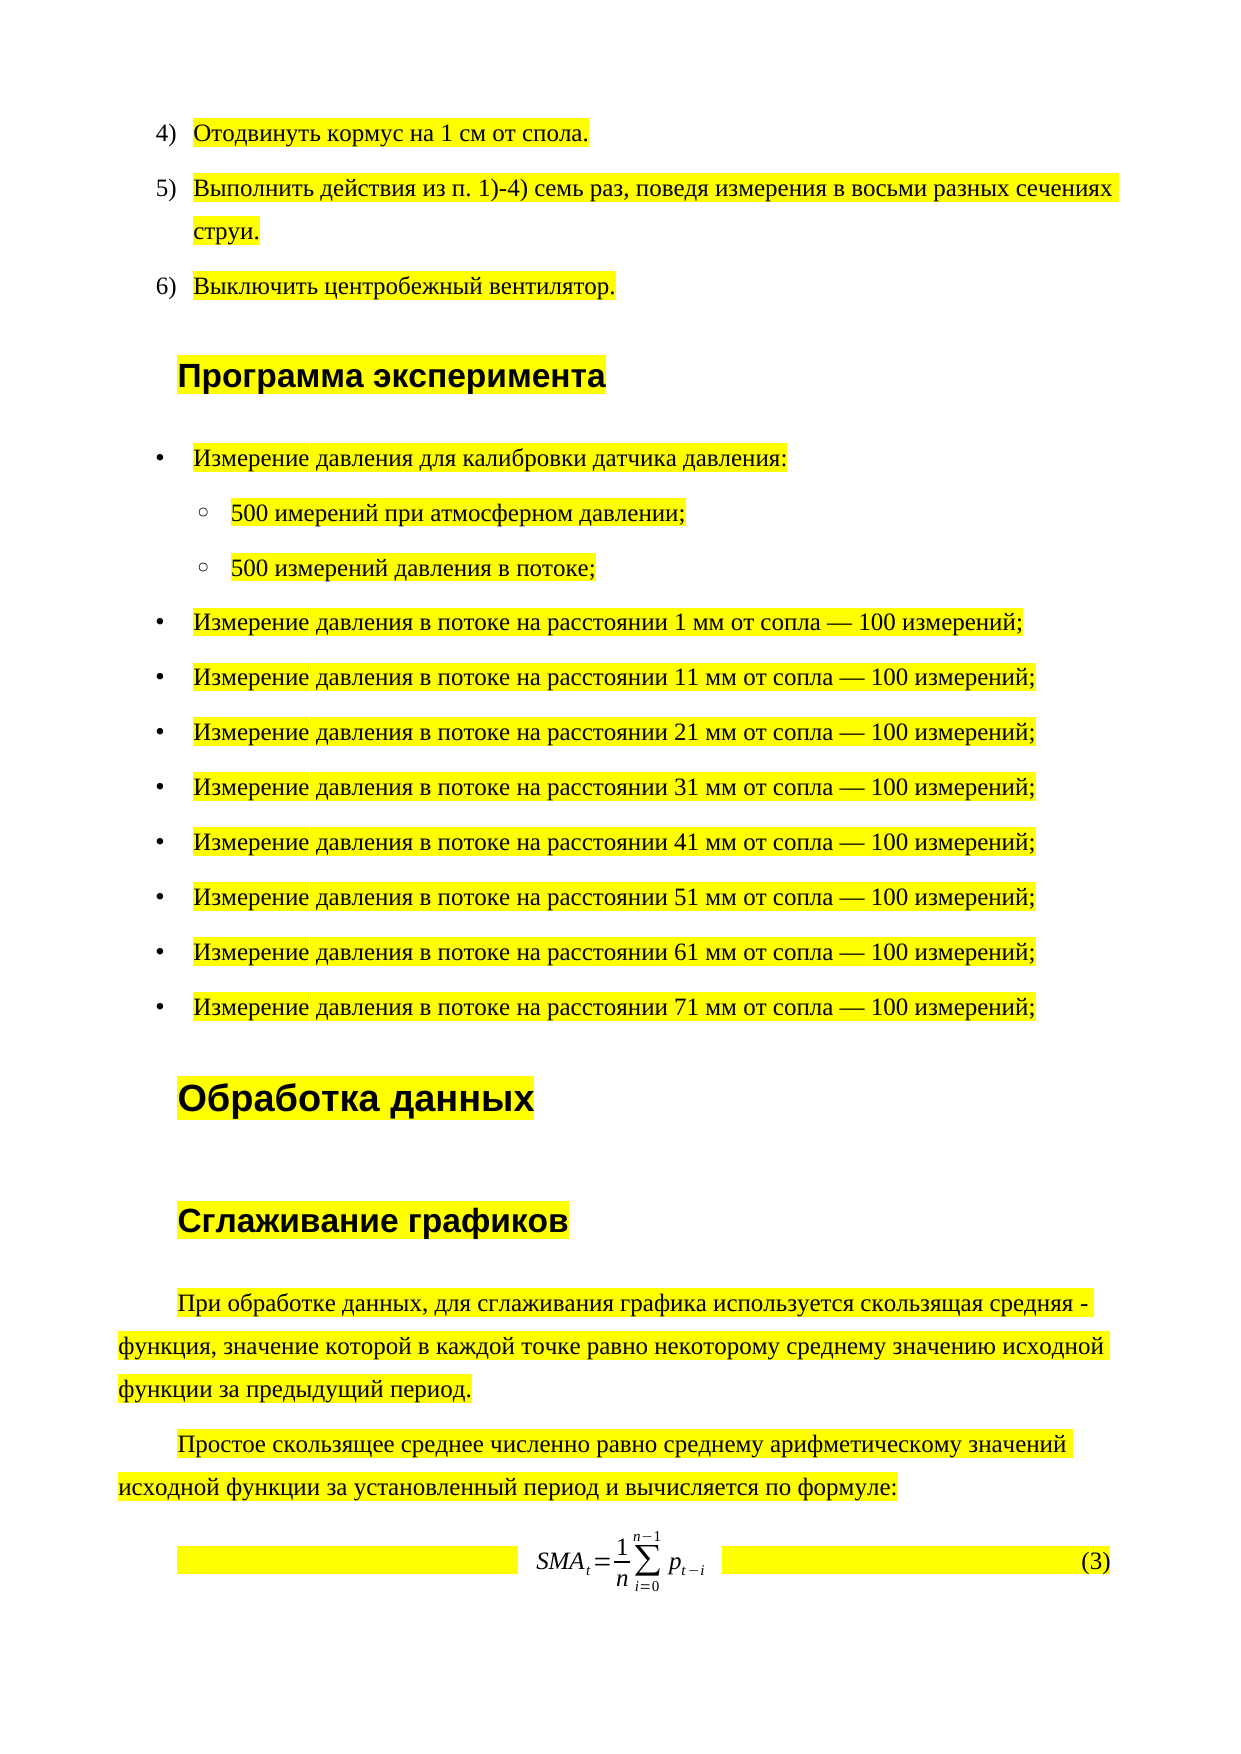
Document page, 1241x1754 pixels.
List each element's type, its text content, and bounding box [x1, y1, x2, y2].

list Измерение давления для калибровки датчика давления: [156, 443, 1122, 472]
list Выполнить действия из п. 1-4 семь раз, поведя измерения в восьми разных сечениях струи. [156, 173, 1122, 245]
text (3) [118, 1527, 1110, 1594]
subtitle Программа эксперимента [118, 355, 1122, 394]
list Измерение давления в потоке на расстоянии 71 мм от сопла — 100 измерений; [156, 992, 1122, 1021]
list Измерение давления в потоке на расстоянии 31 мм от сопла — 100 измерений; [156, 772, 1122, 801]
list Измерение давления в потоке на расстоянии 51 мм от сопла — 100 измерений; [156, 882, 1122, 911]
list Измерение давления в потоке на расстоянии 1 мм от сопла — 100 измерений; [156, 607, 1122, 636]
list 500 имерений при атмосферном давлении; [193, 498, 1122, 526]
text Простое скользящее среднее численно равно среднему арифметическому значений исходной функции за установленный период и вычисляется по формуле: [118, 1429, 1122, 1501]
list Измерение давления в потоке на расстоянии 21 мм от сопла — 100 измерений; [156, 717, 1122, 746]
list Измерение давления в потоке на расстоянии 41 мм от сопла — 100 измерений; [156, 827, 1122, 856]
list Измерение давления в потоке на расстоянии 61 мм от сопла — 100 измерений; [156, 937, 1122, 966]
list Выключить центробежный вентилятор. [156, 271, 1122, 300]
text При обработке данных, для сглаживания графика используется скользящая средняя - функция, значение которой в каждой точке равно некоторому среднему значению исходной функции за предыдущий период. [118, 1288, 1122, 1403]
list Измерение давления в потоке на расстоянии 11 мм от сопла — 100 измерений; [156, 662, 1122, 691]
subtitle Обработка данных [118, 1076, 1122, 1120]
list 500 измерений давления в потоке; [193, 553, 1122, 581]
subtitle Сглаживание графиков [118, 1201, 1122, 1239]
list Отодвинуть кормус на 1 см от спола. [156, 118, 1122, 147]
